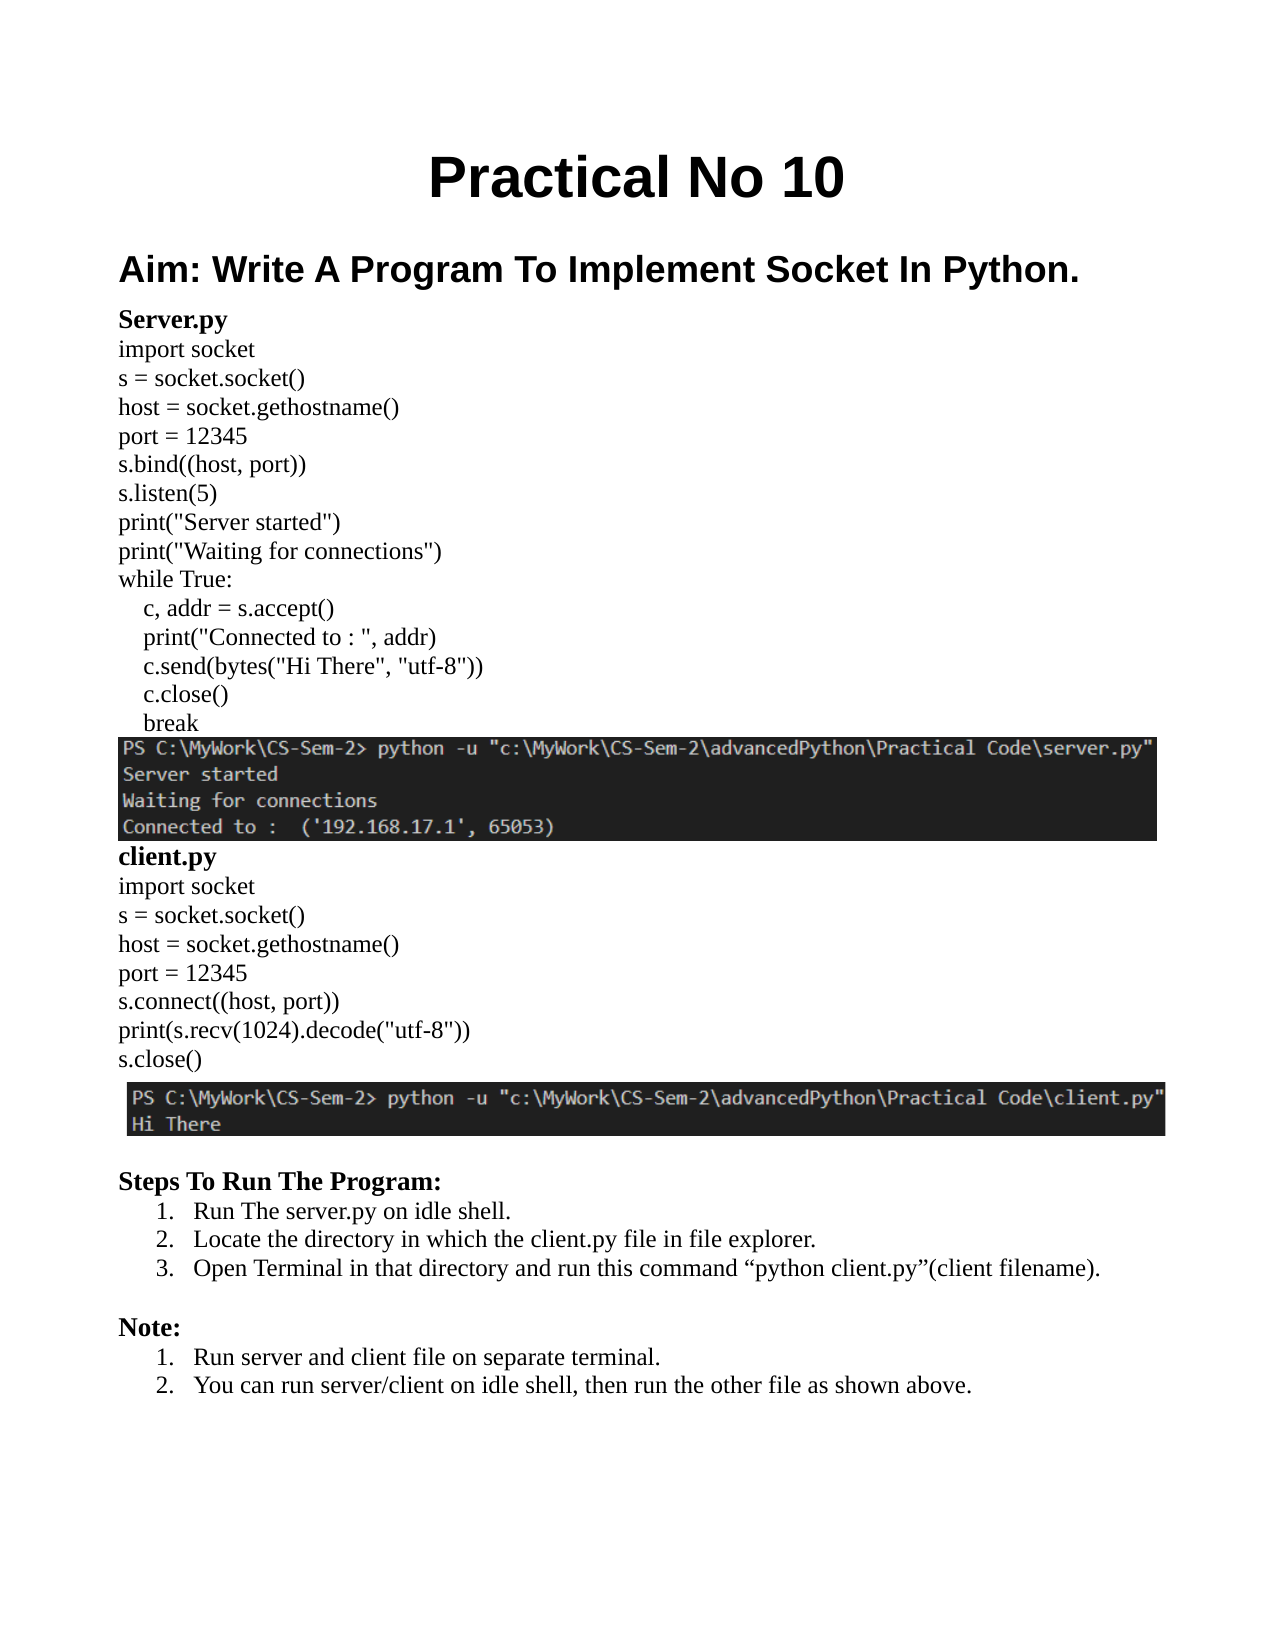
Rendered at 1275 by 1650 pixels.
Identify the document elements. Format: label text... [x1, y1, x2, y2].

text s.connect((host, port)) [118, 986, 1157, 1015]
text print("Connected to : ", addr) [118, 622, 1157, 651]
text host = socket.gethostname() [118, 929, 1157, 958]
list Open Terminal in that directory and run this command “python client.py”(client filename). [156, 1253, 1157, 1282]
text c, addr = s.accept() [118, 593, 1157, 622]
text client.py [118, 841, 1157, 871]
list Run The server.py on idle shell. [156, 1196, 1157, 1224]
text host = socket.gethostname() [118, 392, 1157, 421]
text print("Server started") [118, 507, 1157, 536]
text s.bind((host, port)) [118, 449, 1157, 478]
subtitle Aim: Write A Program To Implement Socket In Python. [118, 248, 1157, 291]
text while True: [118, 564, 1157, 593]
list Run server and client file on separate terminal. [156, 1342, 1157, 1371]
text s = socket.socket() [118, 363, 1157, 392]
text Steps To Run The Program: [118, 1164, 1157, 1196]
text print("Waiting for connections") [118, 536, 1157, 564]
picture [126, 1082, 1166, 1136]
text s.listen(5) [118, 478, 1157, 507]
text Note: [118, 1311, 1157, 1342]
text port = 12345 [118, 958, 1157, 986]
text c.close() [118, 679, 1157, 708]
text print(s.recv(1024).decode("utf-8")) [118, 1015, 1157, 1044]
text port = 12345 [118, 421, 1157, 449]
text s.close() [118, 1044, 1157, 1073]
text c.send(bytes("Hi There", "utf-8")) [118, 651, 1157, 679]
title Practical No 10 [118, 143, 1157, 210]
list Locate the directory in which the client.py file in file explorer. [156, 1224, 1157, 1253]
text Server.py [118, 303, 1157, 334]
picture [118, 737, 1157, 841]
list You can run server/client on idle shell, then run the other file as shown above. [156, 1371, 1157, 1399]
text break [118, 708, 1157, 737]
text import socket [118, 334, 1157, 363]
text import socket [118, 871, 1157, 900]
text s = socket.socket() [118, 900, 1157, 929]
